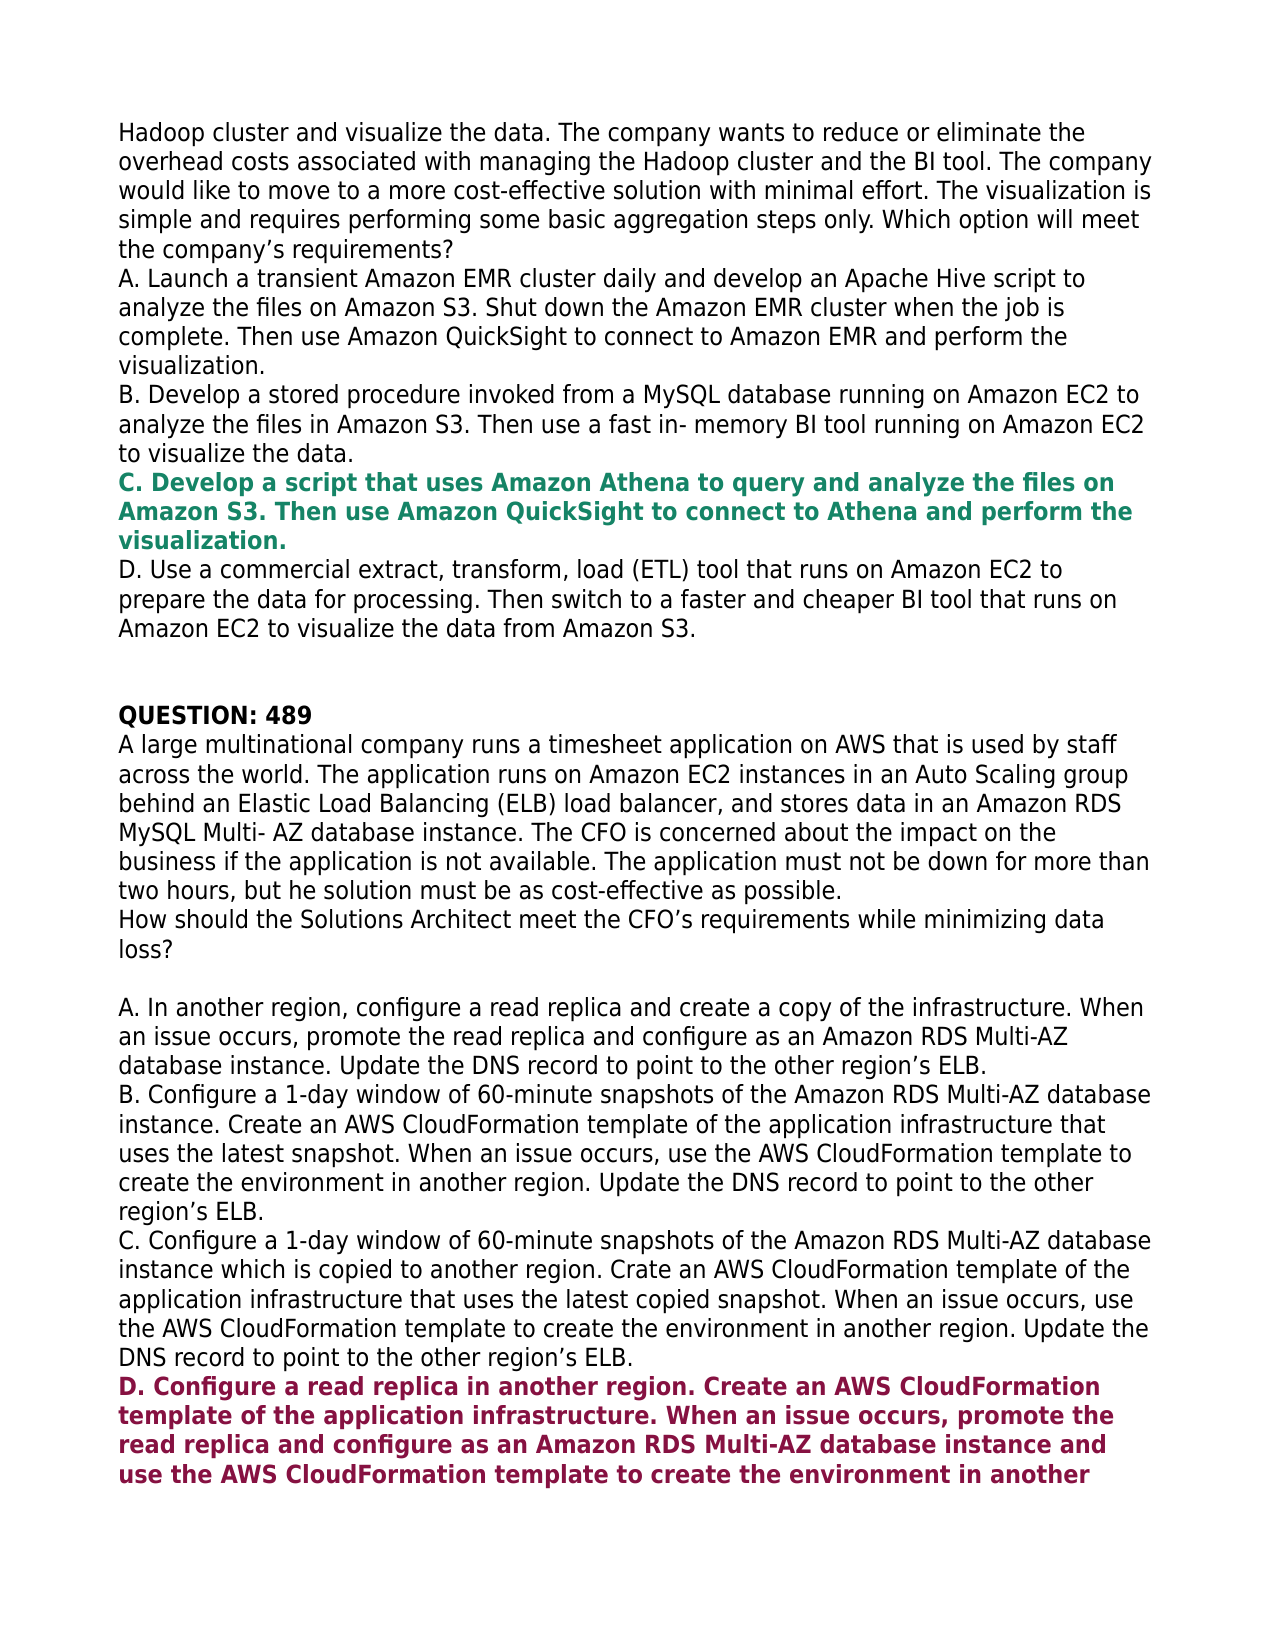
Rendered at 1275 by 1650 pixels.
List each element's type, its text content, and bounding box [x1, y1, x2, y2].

text application infrastructure that uses the latest copied snapshot. When an issue occurs, use the AWS CloudFormation template to create the environment in another region. Update the DNS record to point to the other region’s ELB. [118, 1285, 1157, 1372]
text C. Develop a script that uses Amazon Athena to query and analyze the files on Amazon S3. Then use Amazon QuickSight to connect to Athena and perform the visualization. [118, 468, 1157, 556]
text instance which is copied to another region. Crate an AWS CloudFormation template of the [118, 1256, 1157, 1285]
text D. Configure a read replica in another region. Create an AWS CloudFormation template of the application infrastructure. When an issue occurs, promote the read replica and configure as an Amazon RDS Multi-AZ database instance and use the AWS CloudFormation template to create the environment in another [118, 1372, 1157, 1489]
text A large multinational company runs a timesheet application on AWS that is used by staff across the world. The application runs on Amazon EC2 instances in an Auto Scaling group behind an Elastic Load Balancing (ELB) load balancer, and stores data in an Amazon RDS MySQL Multi- AZ database instance. The CFO is concerned about the impact on the business if the application is not available. The application must not be down for more than two hours, but he solution must be as cost-effective as possible. [118, 731, 1157, 906]
text A. In another region, configure a read replica and create a copy of the infrastructure. When an issue occurs, promote the read replica and configure as an Amazon RDS Multi-AZ database instance. Update the DNS record to point to the other region’s ELB. [118, 993, 1157, 1081]
text instance. Create an AWS CloudFormation template of the application infrastructure that uses the latest snapshot. When an issue occurs, use the AWS CloudFormation template to create the environment in another region. Update the DNS record to point to the other region’s ELB. [118, 1110, 1157, 1226]
text A. Launch a transient Amazon EMR cluster daily and develop an Apache Hive script to analyze the files on Amazon S3. Shut down the Amazon EMR cluster when the job is complete. Then use Amazon QuickSight to connect to Amazon EMR and perform the visualization. [118, 264, 1157, 381]
text B. Configure a 1-day window of 60-minute snapshots of the Amazon RDS Multi-AZ database [118, 1081, 1157, 1110]
text B. Develop a stored procedure invoked from a MySQL database running on Amazon EC2 to [118, 381, 1157, 410]
text analyze the files in Amazon S3. Then use a fast in- memory BI tool running on Amazon EC2 to visualize the data. [118, 410, 1157, 468]
text How should the Solutions Architect meet the CFO’s requirements while minimizing data loss? [118, 906, 1157, 964]
text Hadoop cluster and visualize the data. The company wants to reduce or eliminate the overhead costs associated with managing the Hadoop cluster and the BI tool. The company would like to move to a more cost-effective solution with minimal effort. The visualization is simple and requires performing some basic aggregation steps only. Which option will meet the company’s requirements? [118, 118, 1157, 264]
text QUESTION: 489 [118, 701, 1157, 731]
text C. Configure a 1-day window of 60-minute snapshots of the Amazon RDS Multi-AZ database [118, 1226, 1157, 1256]
text D. Use a commercial extract, transform, load (ETL) tool that runs on Amazon EC2 to prepare the data for processing. Then switch to a faster and cheaper BI tool that runs on Amazon EC2 to visualize the data from Amazon S3. [118, 556, 1157, 643]
